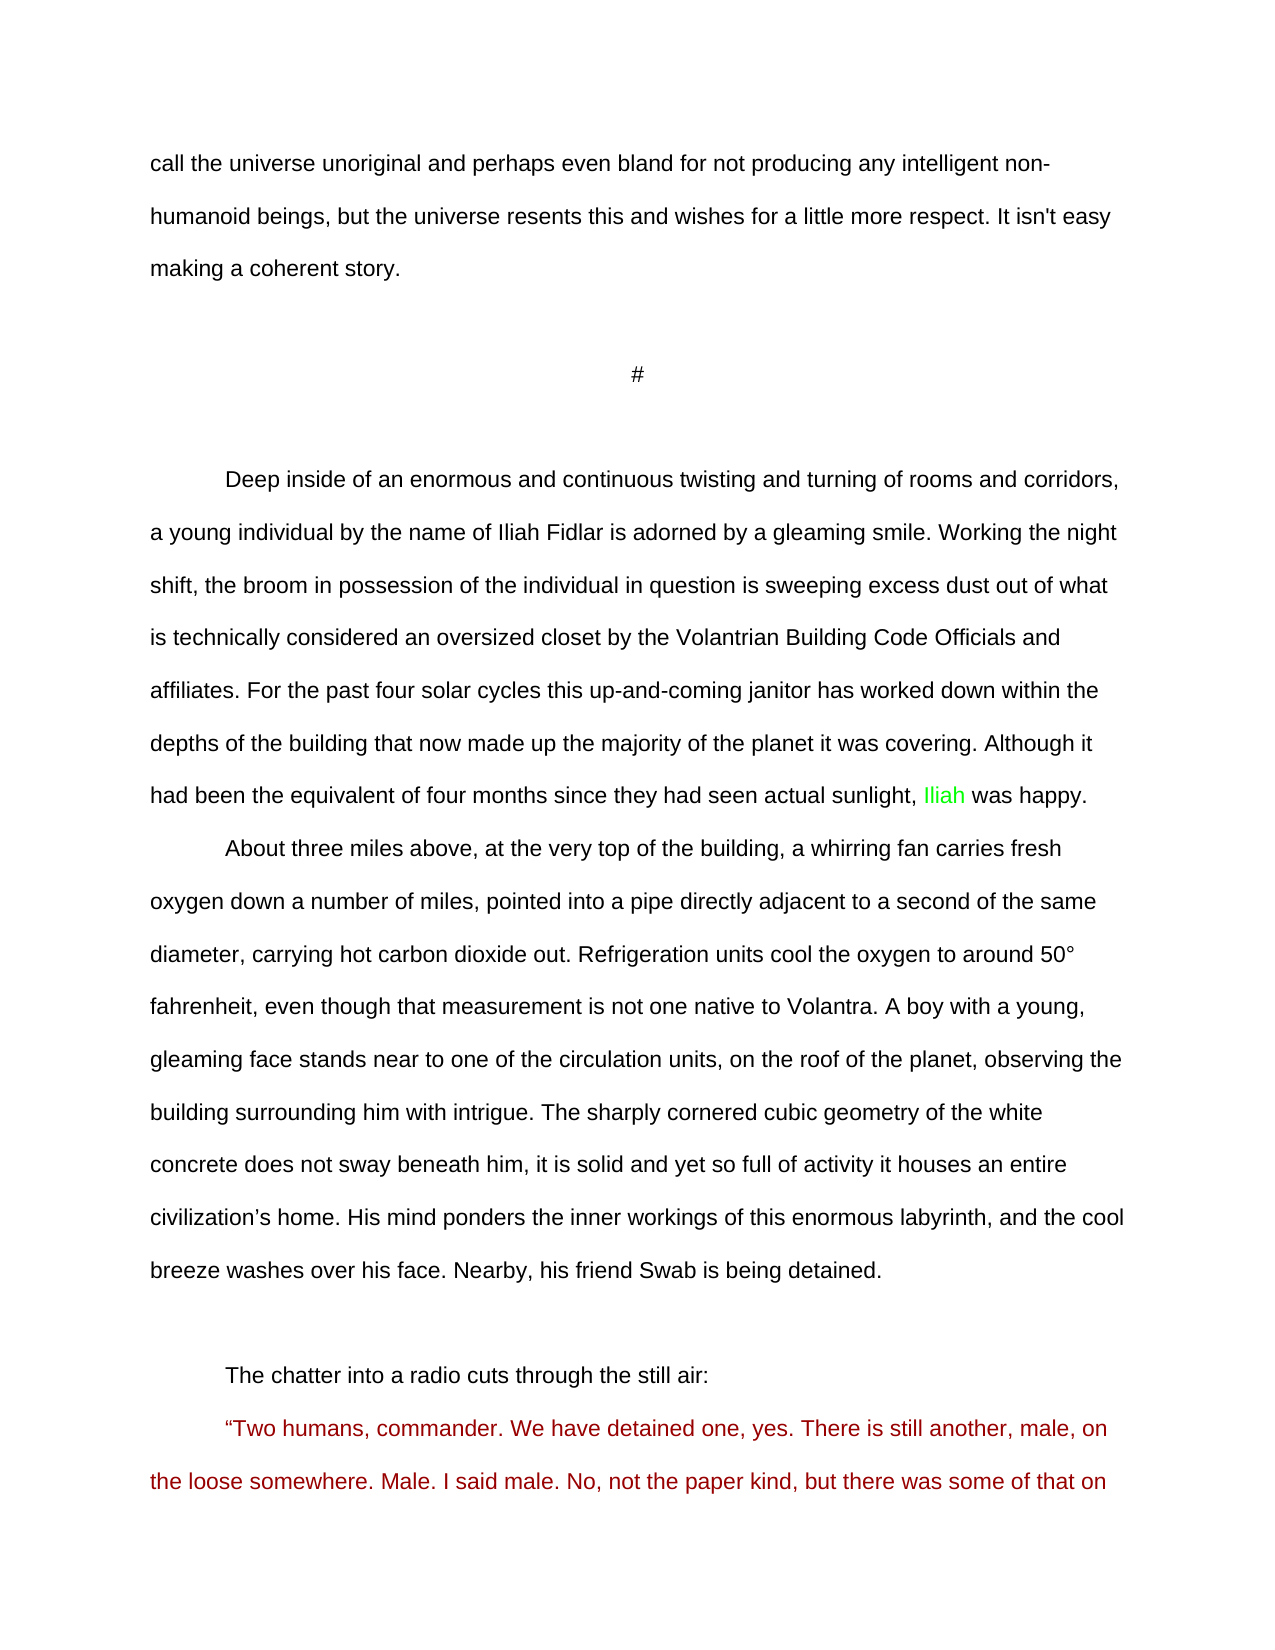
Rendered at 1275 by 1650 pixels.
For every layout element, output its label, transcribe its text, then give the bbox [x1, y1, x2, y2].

text “Two humans, commander. We have detained one, yes. There is still another, male, on the loose somewhere. Male. I said male. No, not the paper kind, but there was some of that on [150, 1415, 1125, 1494]
text call the universe unoriginal and perhaps even bland for not producing any intelligent non-humanoid beings, but the universe resents this and wishes for a little more respect. It isn't easy making a coherent story. [150, 150, 1125, 282]
text Deep inside of an enormous and continuous twisting and turning of rooms and corridors, a young individual by the name of Iliah Fidlar is adorned by a gleaming smile. Working the night shift, the broom in possession of the individual in question is sweeping excess dust out of what is technically considered an oversized closet by the Volantrian Building Code Officials and affiliates. For the past four solar cycles this up-and-coming janitor has worked down within the depths of the building that now made up the majority of the planet it was covering. Although it had been the equivalent of four months since they had seen actual sunlight, Iliah was happy. [150, 466, 1125, 809]
text # [150, 361, 1125, 387]
text About three miles above, at the very top of the building, a whirring fan carries fresh oxygen down a number of miles, pointed into a pipe directly adjacent to a second of the same diameter, carrying hot carbon dioxide out. Refrigeration units cool the oxygen to around 50° fahrenheit, even though that measurement is not one native to Volantra. A boy with a young, gleaming face stands near to one of the circulation units, on the roof of the planet, observing the building surrounding him with intrigue. The sharply cornered cubic geometry of the white concrete does not sway beneath him, it is solid and yet so full of activity it houses an entire civilization’s home. His mind ponders the inner workings of this enormous labyrinth, and the cool breeze washes over his face. Nearby, his friend Swab is being detained. [150, 835, 1125, 1283]
text The chatter into a radio cuts through the still air: [150, 1362, 1125, 1389]
